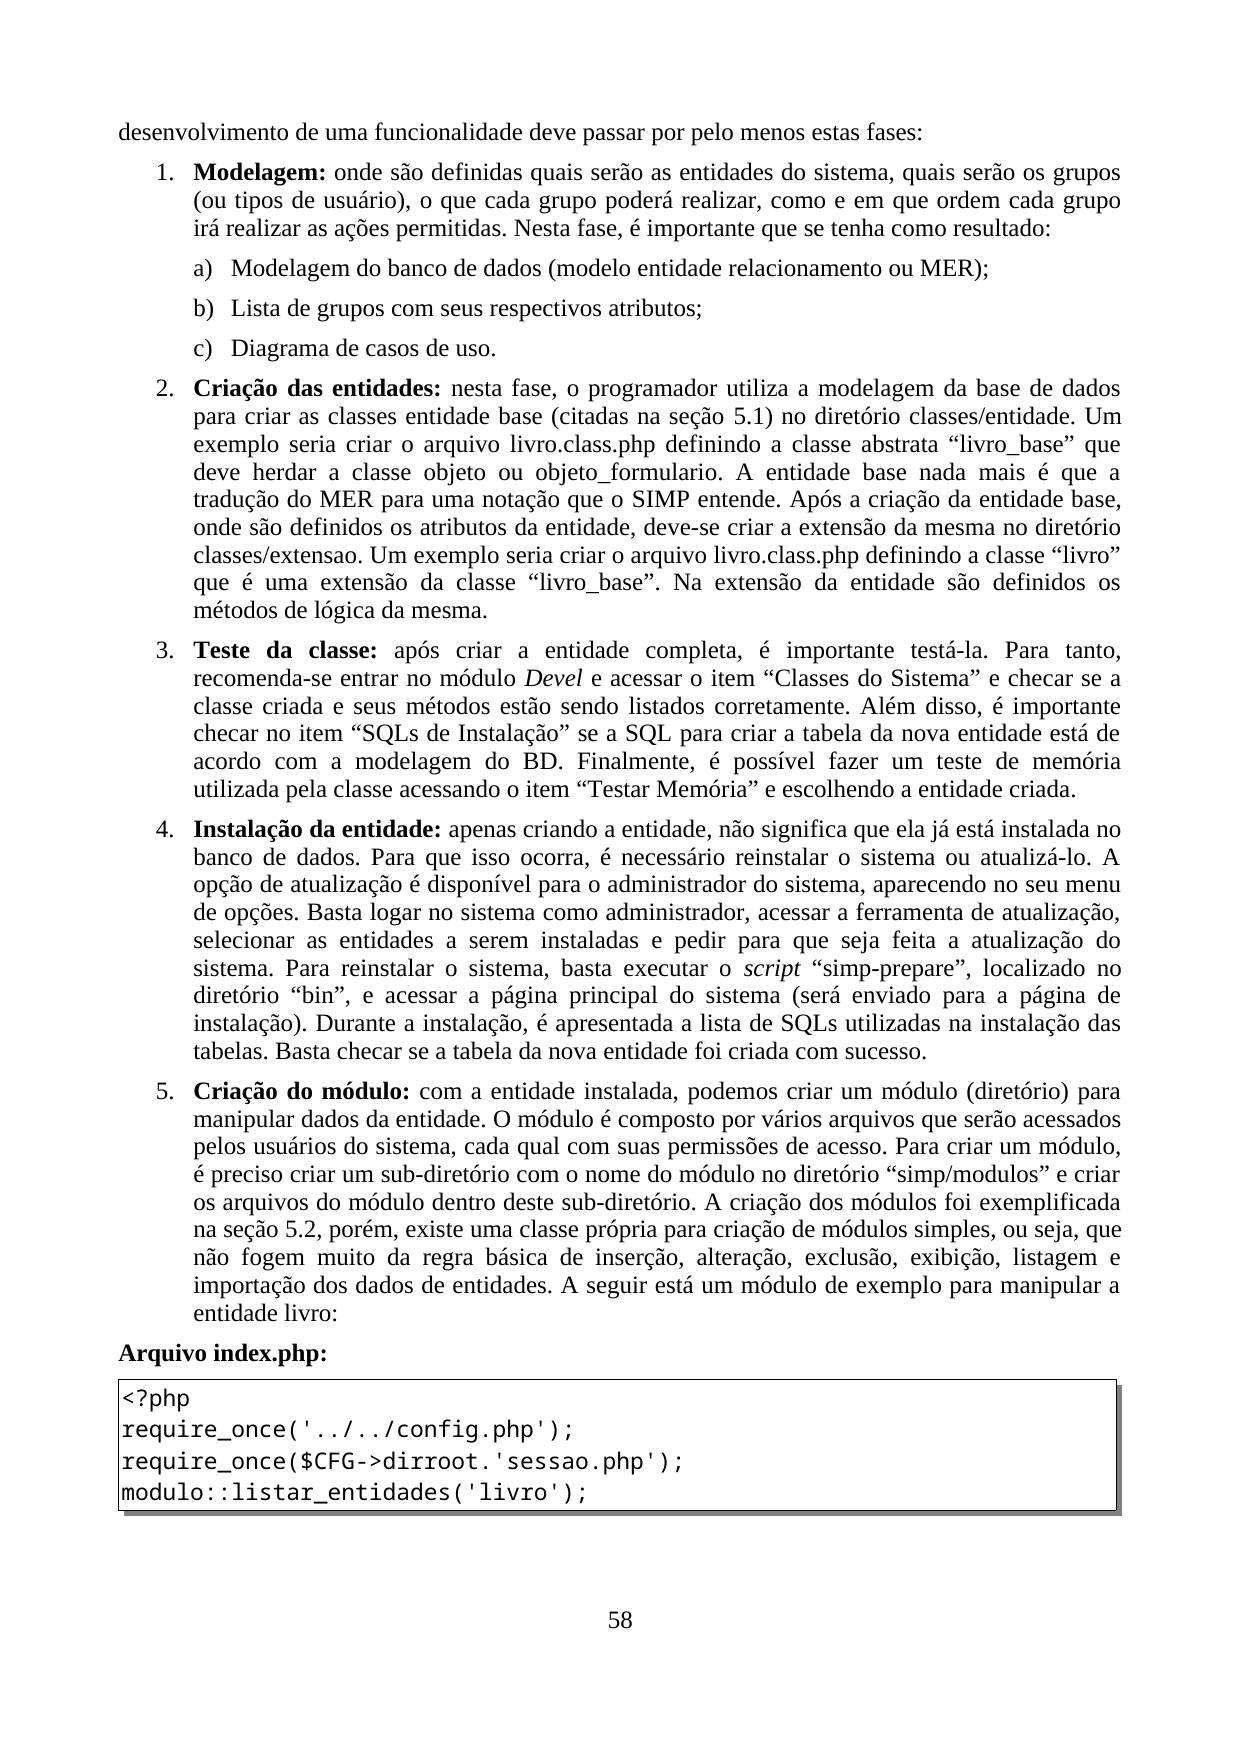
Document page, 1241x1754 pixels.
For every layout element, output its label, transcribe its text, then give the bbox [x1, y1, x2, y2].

list Modelagem do banco de dados (modelo entidade relacionamento ou MER); [193, 254, 1122, 282]
list Criação das entidades: nesta fase, o programador utiliza a modelagem da base de dados para criar as classes entidade base (citadas na seção 5.1) no diretório classes/entidade. Um exemplo seria criar o arquivo livro.class.php definindo a classe abstrata “livro_base” que deve herdar a classe objeto ou objeto_formulario. A entidade base nada mais é que a tradução do MER para uma notação que o SIMP entende. Após a criação da entidade base, onde são definidos os atributos da entidade, deve-se criar a extensão da mesma no diretório classes/extensao. Um exemplo seria criar o arquivo livro.class.php definindo a classe “livro” que é uma extensão da classe “livro_base”. Na extensão da entidade são definidos os métodos de lógica da mesma. [156, 374, 1122, 624]
text desenvolvimento de uma funcionalidade deve passar por pelo menos estas fases: [118, 118, 1122, 146]
list Instalação da entidade: apenas criando a entidade, não significa que ela já está instalada no banco de dados. Para que isso ocorra, é necessário reinstalar o sistema ou atualizá-lo. A opção de atualização é disponível para o administrador do sistema, aparecendo no seu menu de opções. Basta logar no sistema como administrador, acessar a ferramenta de atualização, selecionar as entidades a serem instaladas e pedir para que seja feita a atualização do sistema. Para reinstalar o sistema, basta executar o script “simp-prepare”, localizado no diretório “bin”, e acessar a página principal do sistema (será enviado para a página de instalação). Durante a instalação, é apresentada a lista de SQLs utilizadas na instalação das tabelas. Basta checar se a tabela da nova entidade foi criada com sucesso. [156, 815, 1122, 1064]
text Arquivo index.php: [118, 1339, 1122, 1367]
list Teste da classe: após criar a entidade completa, é importante testá-la. Para tanto, recomenda-se entrar no módulo Devel e acessar o item “Classes do Sistema” e checar se a classe criada e seus métodos estão sendo listados corretamente. Além disso, é importante checar no item “SQLs de Instalação” se a SQL para criar a tabela da nova entidade está de acordo com a modelagem do BD. Finalmente, é possível fazer um teste de memória utilizada pela classe acessando o item “Testar Memória” e escolhendo a entidade criada. [156, 636, 1122, 803]
list Modelagem: onde são definidas quais serão as entidades do sistema, quais serão os grupos (ou tipos de usuário), o que cada grupo poderá realizar, como e em que ordem cada grupo irá realizar as ações permitidas. Nesta fase, é importante que se tenha como resultado: [156, 158, 1122, 241]
text <?php require_once('../../config.php'); require_once($CFG->dirroot.'sessao.php'); modulo::listar_entidades('livro'); [119, 1380, 1116, 1510]
list Criação do módulo: com a entidade instalada, podemos criar um módulo (diretório) para manipular dados da entidade. O módulo é composto por vários arquivos que serão acessados pelos usuários do sistema, cada qual com suas permissões de acesso. Para criar um módulo, é preciso criar um sub-diretório com o nome do módulo no diretório “simp/modulos” e criar os arquivos do módulo dentro deste sub-diretório. A criação dos módulos foi exemplificada na seção 5.2, porém, existe uma classe própria para criação de módulos simples, ou seja, que não fogem muito da regra básica de inserção, alteração, exclusão, exibição, listagem e importação dos dados de entidades. A seguir está um módulo de exemplo para manipular a entidade livro: [156, 1077, 1122, 1326]
list Diagrama de casos de uso. [193, 334, 1122, 362]
list Lista de grupos com seus respectivos atributos; [193, 294, 1122, 322]
